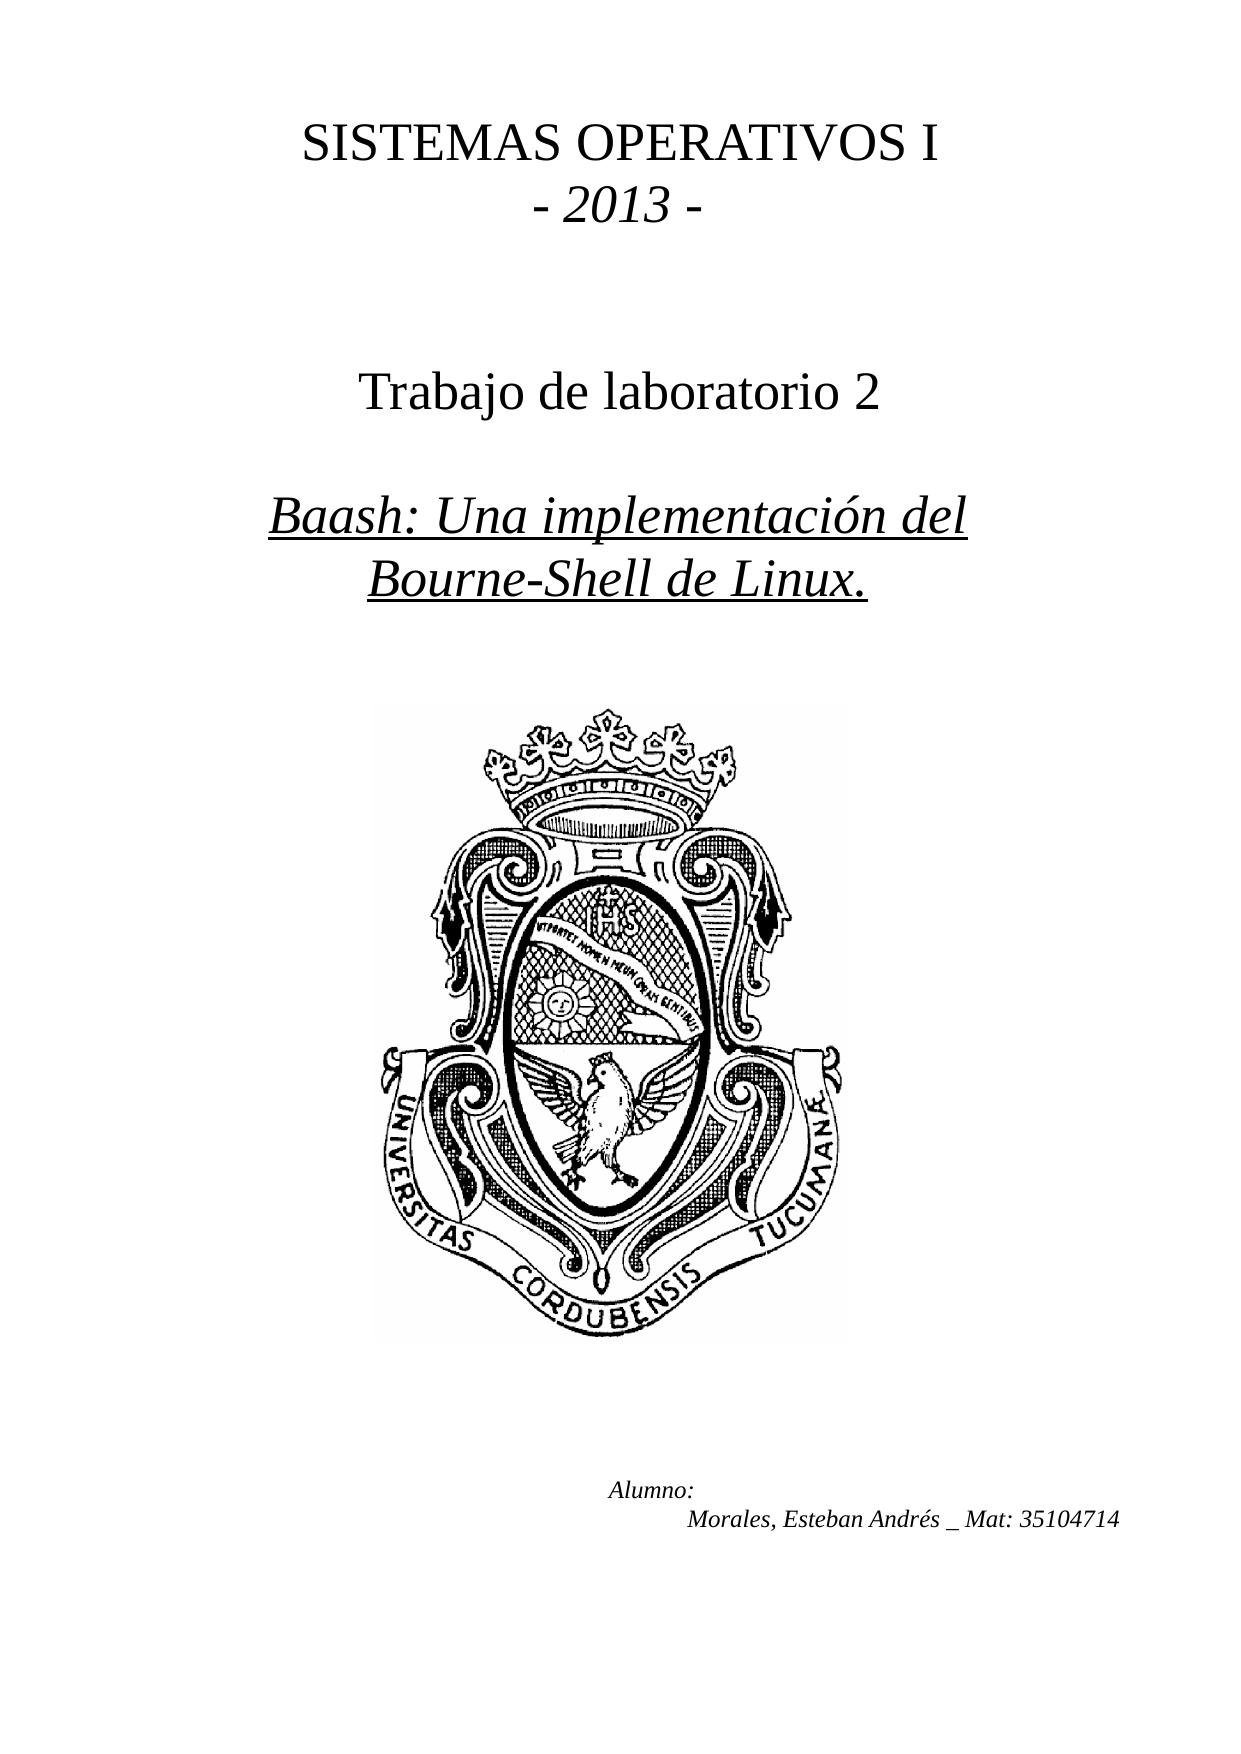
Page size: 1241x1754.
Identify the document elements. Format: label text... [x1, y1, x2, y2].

text - 2013 - [118, 172, 1122, 234]
text Baash: Una implementación del Bourne-Shell de Linux. [118, 483, 1122, 608]
text SISTEMAS OPERATIVOS I [118, 109, 1122, 172]
text Trabajo de laboratorio 2 [118, 358, 1122, 421]
text Morales, Esteban Andrés _ Mat: 35104714 [118, 1504, 1122, 1532]
text Alumno: [118, 1475, 1122, 1504]
picture [309, 678, 912, 1385]
